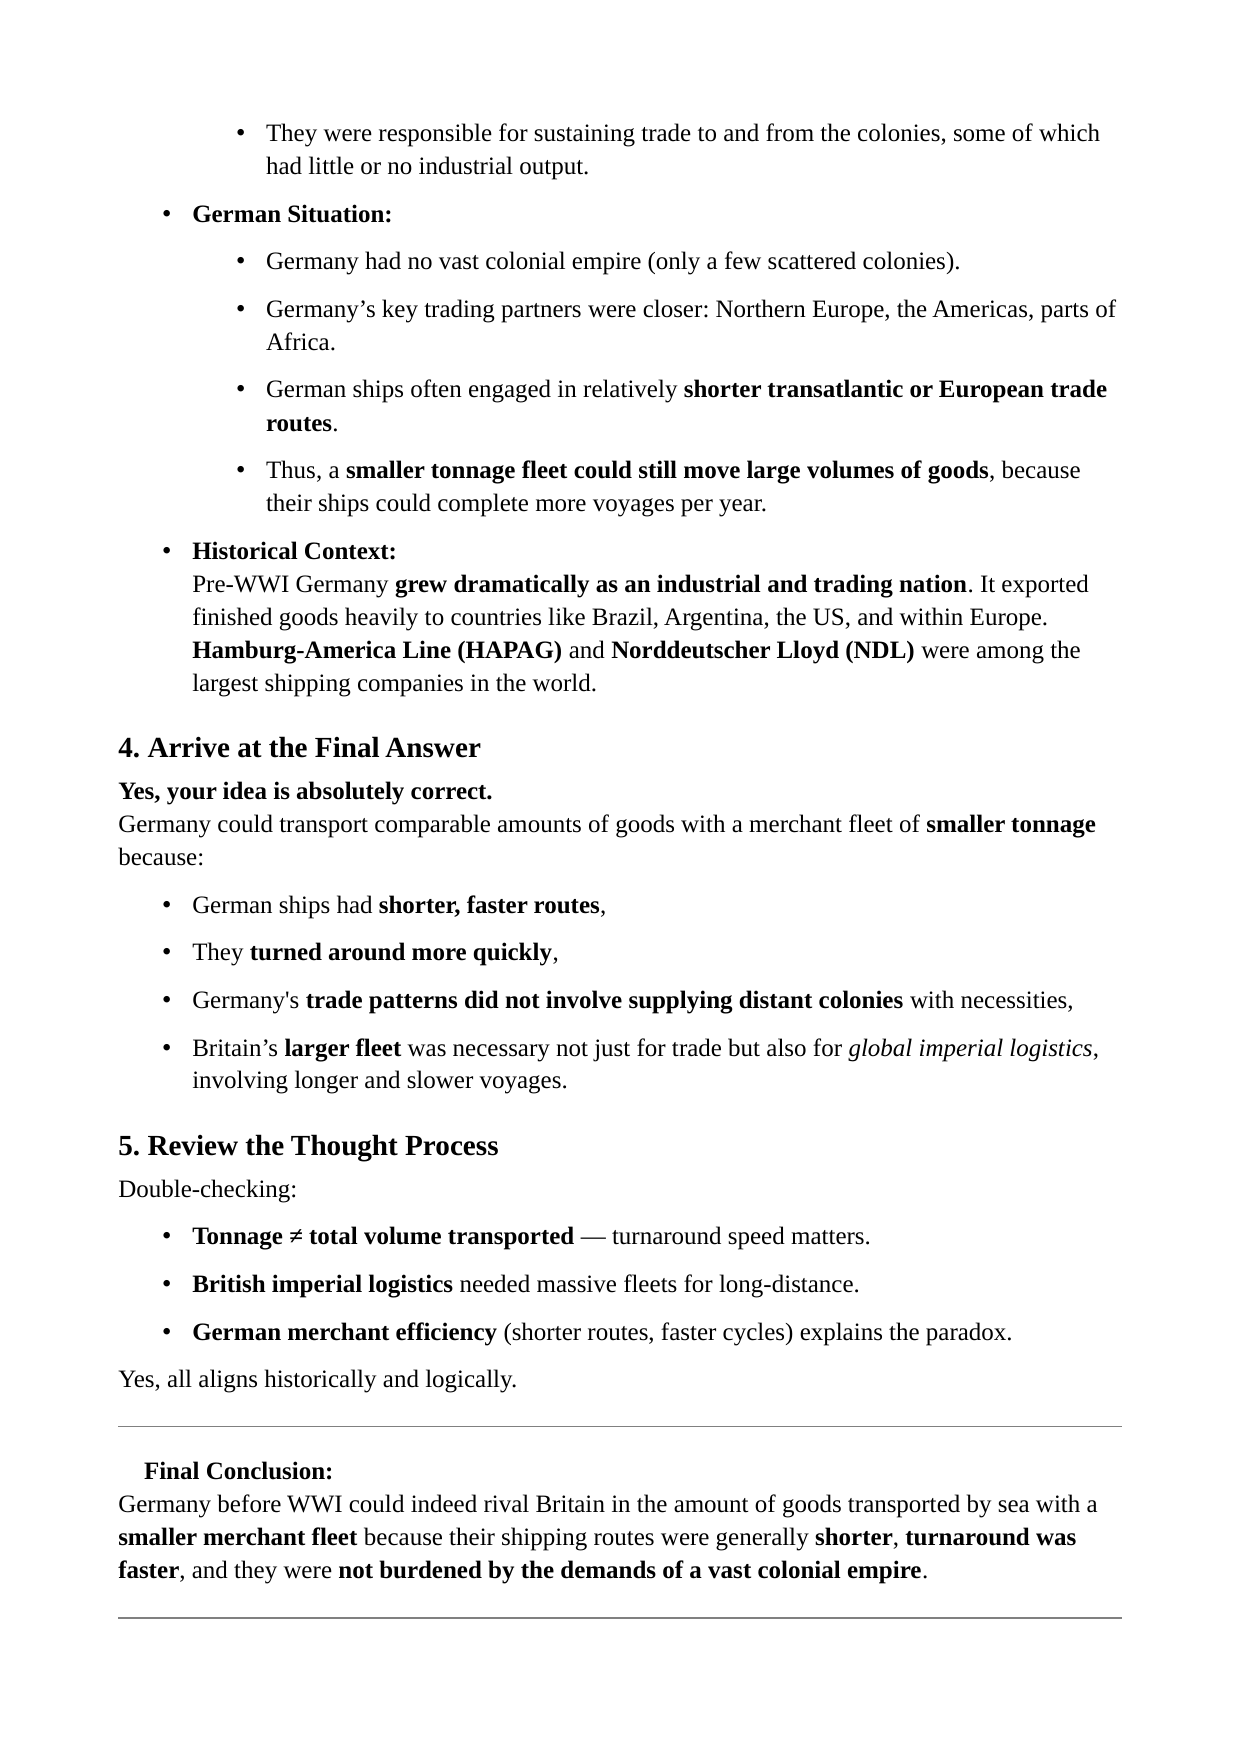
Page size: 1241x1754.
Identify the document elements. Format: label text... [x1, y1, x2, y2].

text Yes, your idea is absolutely correct. Germany could transport comparable amounts of goods with a merchant fleet of smaller tonnage because: [118, 776, 1122, 871]
list Britain’s larger fleet was necessary not just for trade but also for global imperial logistics, involving longer and slower voyages. [162, 1033, 1122, 1094]
list They turned around more quickly, [162, 937, 1122, 966]
text ✅ Final Conclusion: Germany before WWI could indeed rival Britain in the amount of goods transported by sea with a smaller merchant fleet because their shipping routes were generally shorter, turnaround was faster, and they were not burdened by the demands of a vast colonial empire. [118, 1456, 1122, 1584]
subtitle 5. Review the Thought Process [118, 1128, 1122, 1161]
list German ships had shorter, faster routes, [162, 890, 1122, 918]
list Germany's trade patterns did not involve supplying distant colonies with necessities, [162, 985, 1122, 1014]
list British imperial logistics needed massive fleets for long-distance. [162, 1269, 1122, 1298]
list German merchant efficiency (shorter routes, faster cycles) explains the paradox. [162, 1317, 1122, 1345]
list Tonnage ≠ total volume transported — turnaround speed matters. [162, 1221, 1122, 1250]
list Germany’s key trading partners were closer: Northern Europe, the Americas, parts of Africa. [236, 294, 1122, 356]
text Double-checking: [118, 1174, 1122, 1203]
list Thus, a smaller tonnage fleet could still move large volumes of goods, because their ships could complete more voyages per year. [236, 455, 1122, 517]
list They were responsible for sustaining trade to and from the colonies, some of which had little or no industrial output. [236, 118, 1122, 180]
subtitle 4. Arrive at the Final Answer [118, 730, 1122, 764]
list German ships often engaged in relatively shorter transatlantic or European trade routes. [236, 374, 1122, 436]
text Yes, all aligns historically and logically. [118, 1364, 1122, 1393]
list Historical Context: Pre-WWI Germany grew dramatically as an industrial and trading nation. It exported finished goods heavily to countries like Brazil, Argentina, the US, and within Europe. Hamburg-America Line (HAPAG) and Norddeutscher Lloyd (NDL) were among the largest shipping companies in the world. [162, 536, 1122, 697]
list Germany had no vast colonial empire (only a few scattered colonies). [236, 246, 1122, 275]
list German Situation: [162, 199, 1122, 227]
